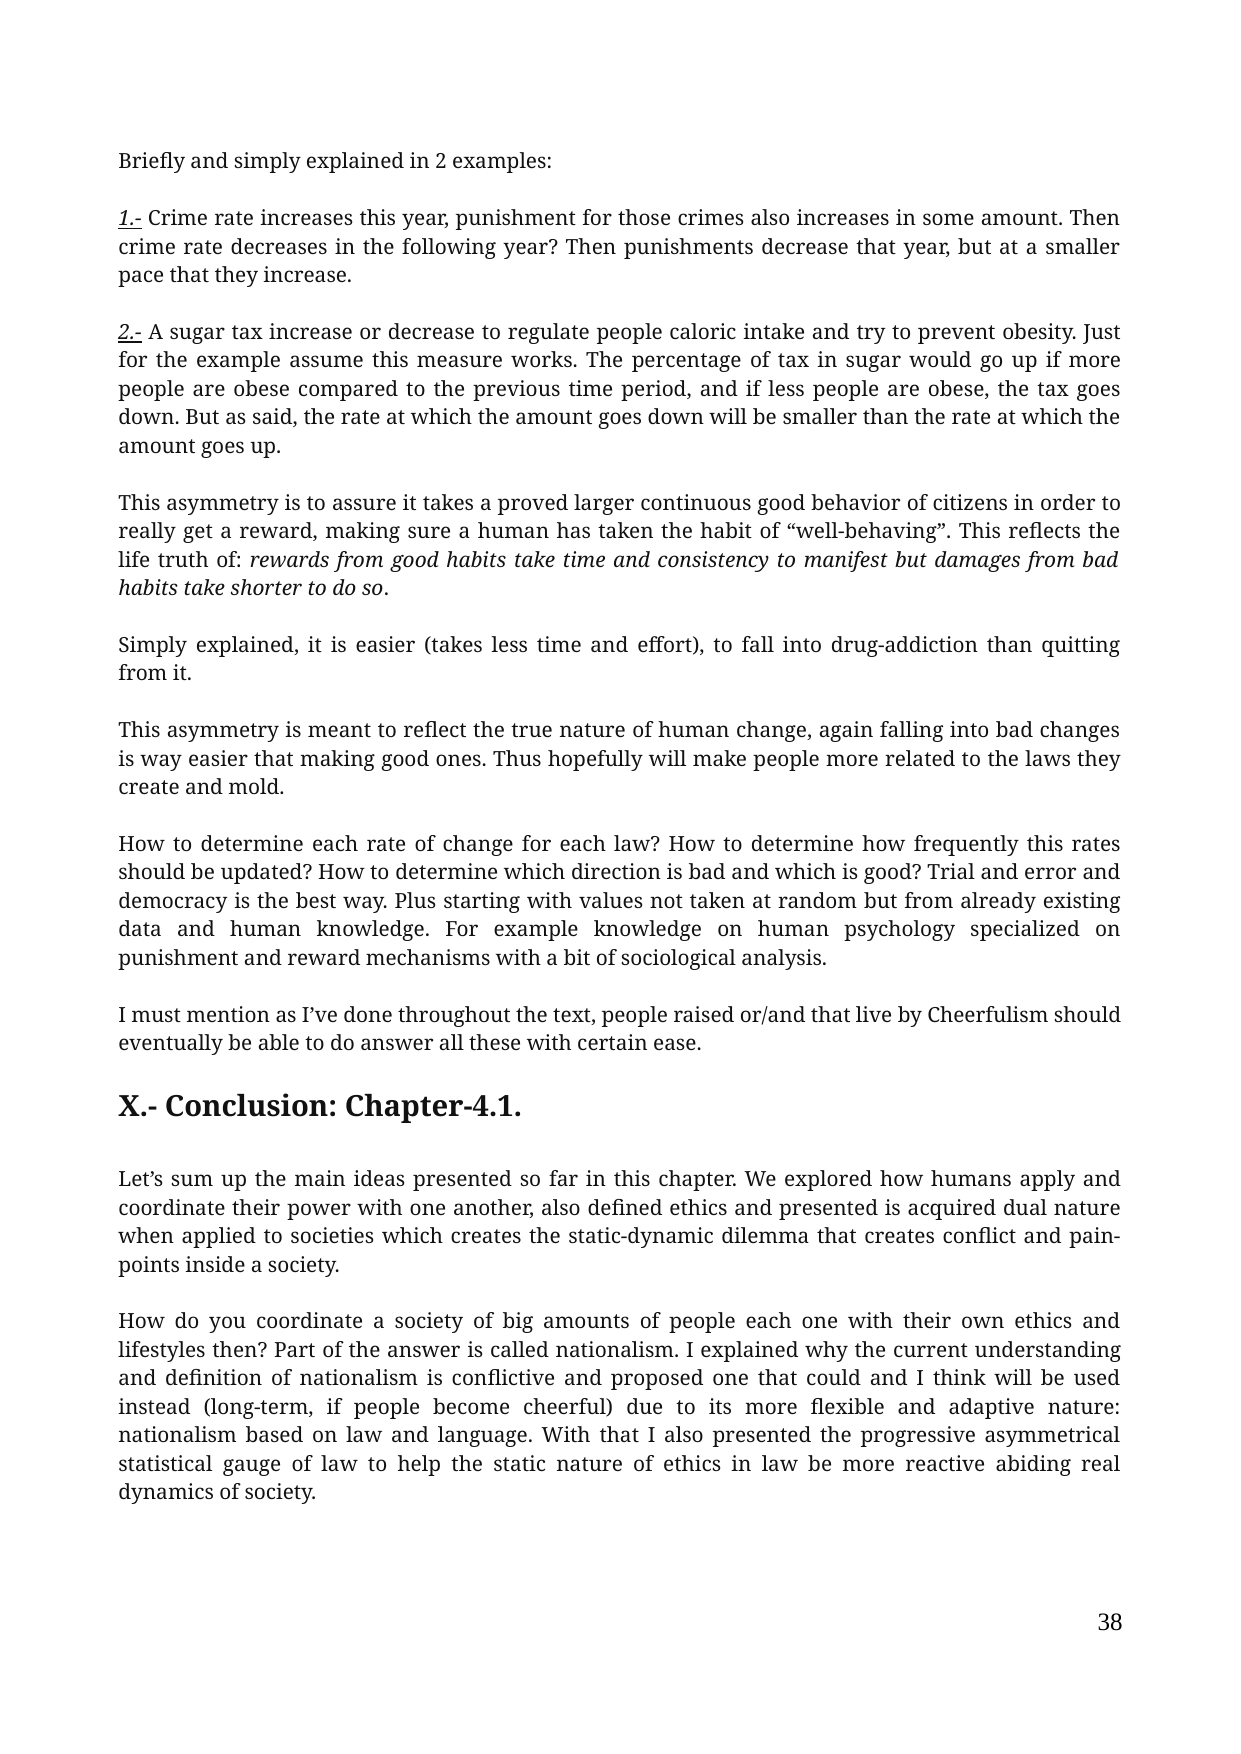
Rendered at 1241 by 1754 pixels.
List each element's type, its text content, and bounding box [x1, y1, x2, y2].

text X.- Conclusion: Chapter-4.1. [118, 1085, 1122, 1125]
text 2.- A sugar tax increase or decrease to regulate people caloric intake and try to prevent obesity. Just for the example assume this measure works. The percentage of tax in sugar would go up if more people are obese compared to the previous time period, and if less people are obese, the tax goes down. But as said, the rate at which the amount goes down will be smaller than the rate at which the amount goes up. [118, 317, 1122, 459]
text This asymmetry is to assure it takes a proved larger continuous good behavior of citizens in order to really get a reward, making sure a human has taken the habit of “well-behaving”. This reflects the life truth of: rewards from good habits take time and consistency to manifest but damages from bad habits take shorter to do so. [118, 488, 1122, 602]
text How to determine each rate of change for each law? How to determine how frequently this rates should be updated? How to determine which direction is bad and which is good? Trial and error and democracy is the best way. Plus starting with values not taken at random but from already existing data and human knowledge. For example knowledge on human psychology specialized on punishment and reward mechanisms with a bit of sociological analysis. [118, 829, 1122, 971]
text I must mention as I’ve done throughout the text, people raised or/and that live by Cheerfulism should eventually be able to do answer all these with certain ease. [118, 1000, 1122, 1057]
text This asymmetry is meant to reflect the true nature of human change, again falling into bad changes is way easier that making good ones. Thus hopefully will make people more related to the laws they create and mold. [118, 715, 1122, 801]
text How do you coordinate a society of big amounts of people each one with their own ethics and lifestyles then? Part of the answer is called nationalism. I explained why the current understanding and definition of nationalism is conflictive and proposed one that could and I think will be used instead (long-term, if people become cheerful) due to its more flexible and adaptive nature: nationalism based on law and language. With that I also presented the progressive asymmetrical statistical gauge of law to help the static nature of ethics in law be more reactive abiding real dynamics of society. [118, 1307, 1122, 1506]
text 1.- Crime rate increases this year, punishment for those crimes also increases in some amount. Then crime rate decreases in the following year? Then punishments decrease that year, but at a smaller pace that they increase. [118, 203, 1122, 289]
text Let’s sum up the main ideas presented so far in this chapter. We explored how humans apply and coordinate their power with one another, also defined ethics and presented is acquired dual nature when applied to societies which creates the static-dynamic dilemma that creates conflict and pain-points inside a society. [118, 1164, 1122, 1278]
text Briefly and simply explained in 2 examples: [118, 147, 1122, 175]
text Simply explained, it is easier (takes less time and effort), to fall into drug-addiction than quitting from it. [118, 630, 1122, 687]
